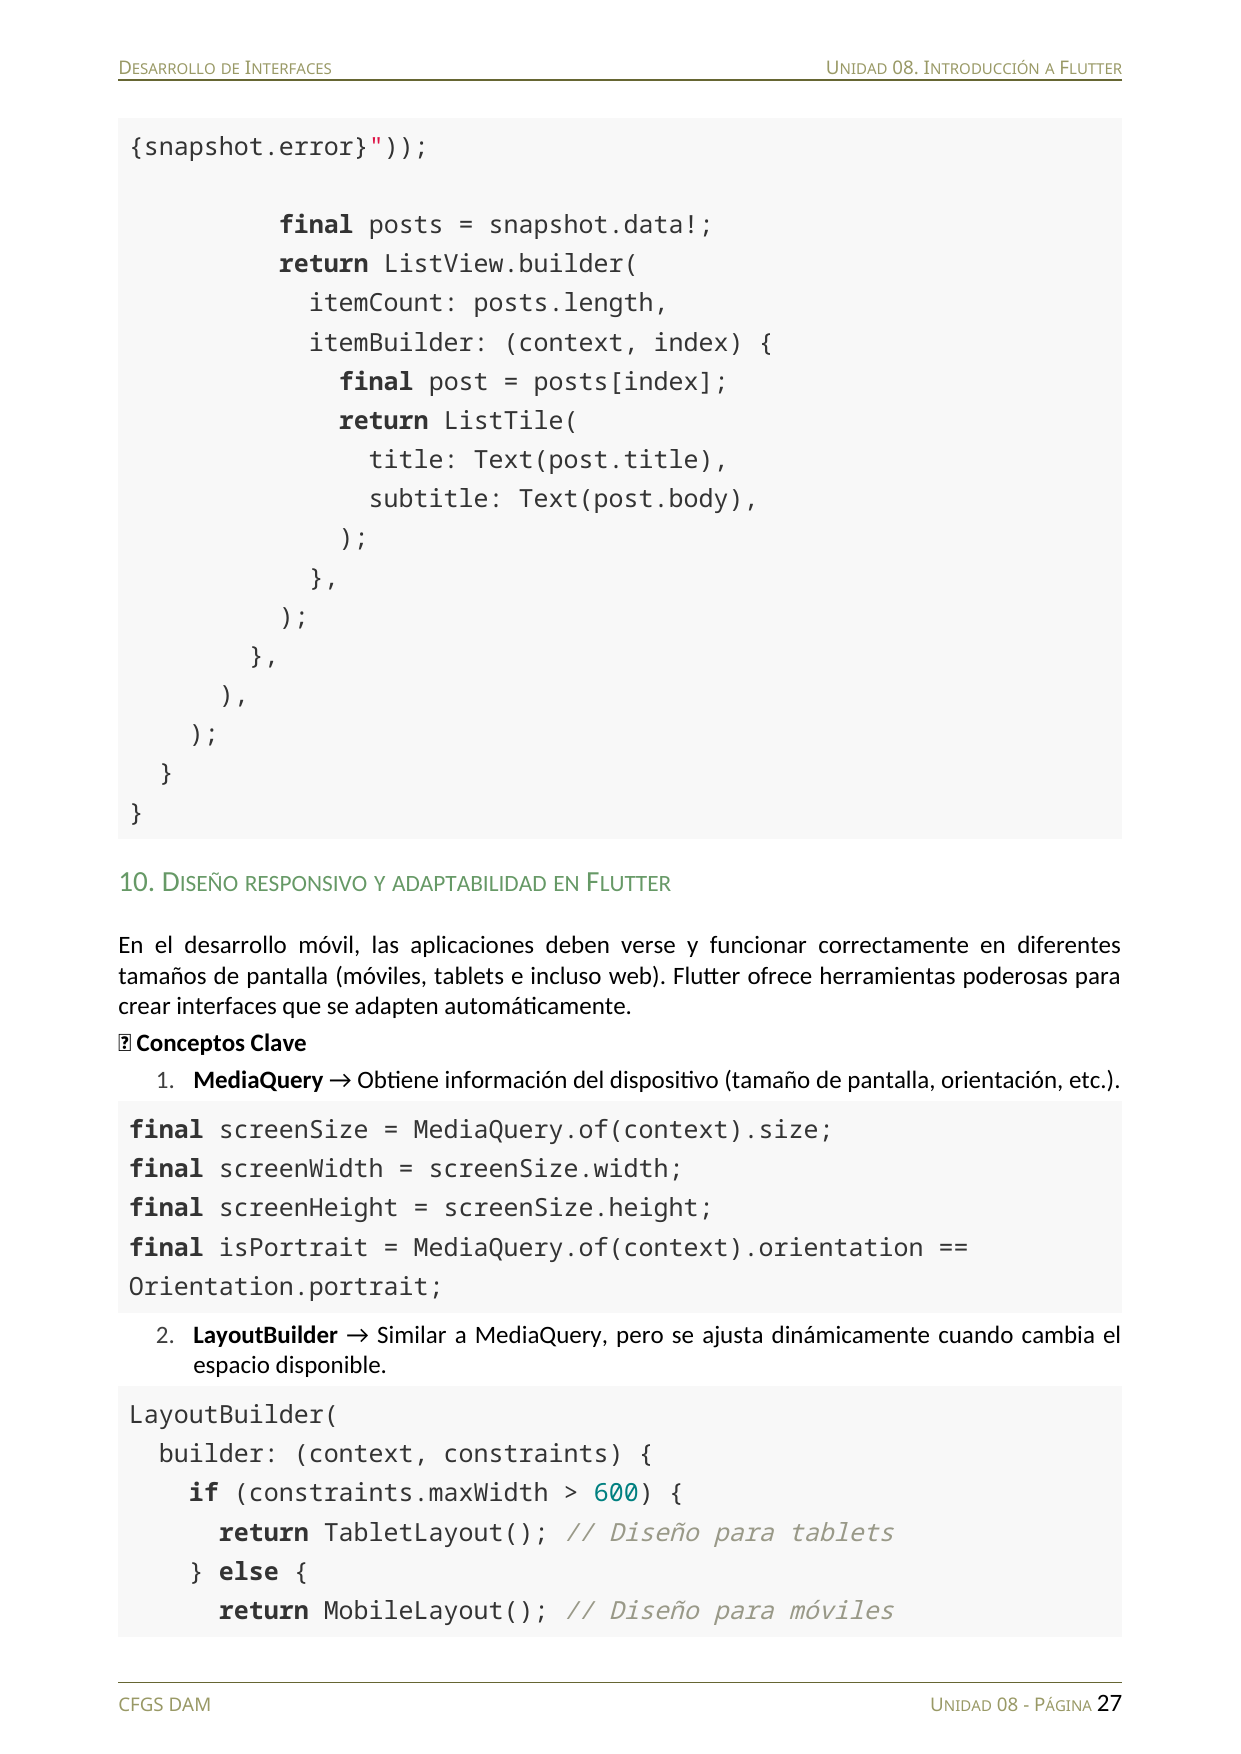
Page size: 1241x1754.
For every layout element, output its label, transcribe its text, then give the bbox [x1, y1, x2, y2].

table_header LayoutBuilder( builder: (context, constraints) { if (constraints.maxWidth > 600) { return TabletLayout(); // Diseño para tablets } else { return MobileLayout(); // Diseño para móviles [118, 1386, 1122, 1637]
subtitle 10. Diseño responsivo y adaptabilidad en Flutter [118, 863, 1122, 899]
table_header final screenSize = MediaQuery.of(context).size; final screenWidth = screenSize.width; final screenHeight = screenSize.height; final isPortrait = MediaQuery.of(context).orientation == Orientation.portrait; [118, 1101, 1122, 1313]
text 📌 Conceptos Clave [118, 1027, 1122, 1058]
list MediaQuery → Obtiene información del dispositivo (tamaño de pantalla, orientación, etc.). [156, 1064, 1122, 1095]
list LayoutBuilder → Similar a MediaQuery, pero se ajusta dinámicamente cuando cambia el espacio disponible. [156, 1319, 1122, 1380]
text En el desarrollo móvil, las aplicaciones deben verse y funcionar correctamente en diferentes tamaños de pantalla (móviles, tablets e incluso web). Flutter ofrece herramientas poderosas para crear interfaces que se adapten automáticamente. [118, 929, 1122, 1021]
table_header {snapshot.error}")); final posts = snapshot.data!; return ListView.builder( itemCount: posts.length, itemBuilder: (context, index) { final post = posts[index]; return ListTile( title: Text(post.title), subtitle: Text(post.body), ); }, ); }, ), ); } } [118, 118, 1122, 839]
